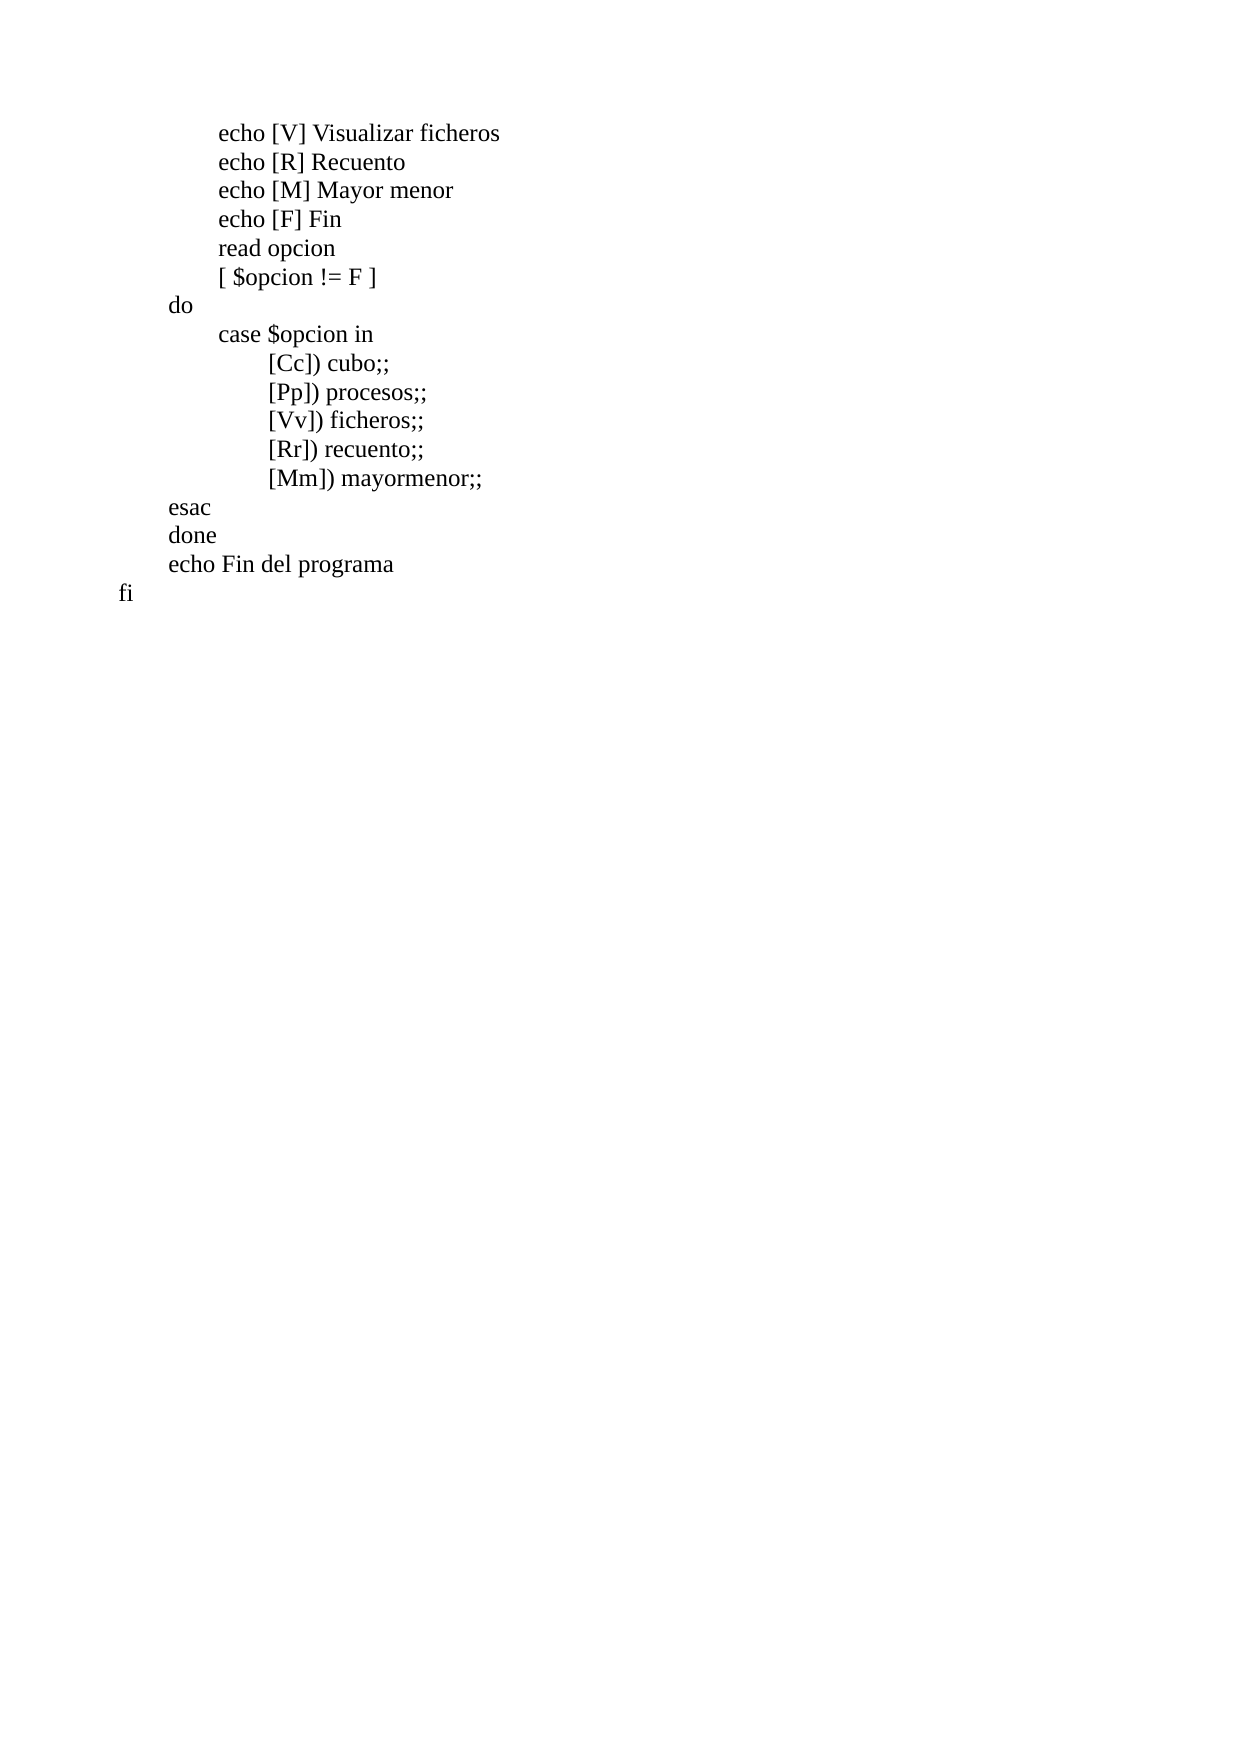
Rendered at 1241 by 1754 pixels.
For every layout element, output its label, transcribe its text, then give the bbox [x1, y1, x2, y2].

text [Cc]) cubo;; [118, 348, 1122, 377]
text [Rr]) recuento;; [118, 434, 1122, 463]
text read opcion [118, 233, 1122, 262]
text esac [118, 492, 1122, 521]
text echo [F] Fin [118, 204, 1122, 233]
text do [118, 291, 1122, 319]
text fi [118, 578, 1122, 607]
text done [118, 521, 1122, 549]
text [Pp]) procesos;; [118, 377, 1122, 406]
text [Mm]) mayormenor;; [118, 463, 1122, 492]
text [Vv]) ficheros;; [118, 406, 1122, 434]
text [ $opcion != F ] [118, 262, 1122, 291]
text echo [M] Mayor menor [118, 176, 1122, 204]
text echo [R] Recuento [118, 147, 1122, 176]
text case $opcion in [118, 319, 1122, 348]
text echo [V] Visualizar ficheros [118, 118, 1122, 147]
text echo Fin del programa [118, 549, 1122, 578]
